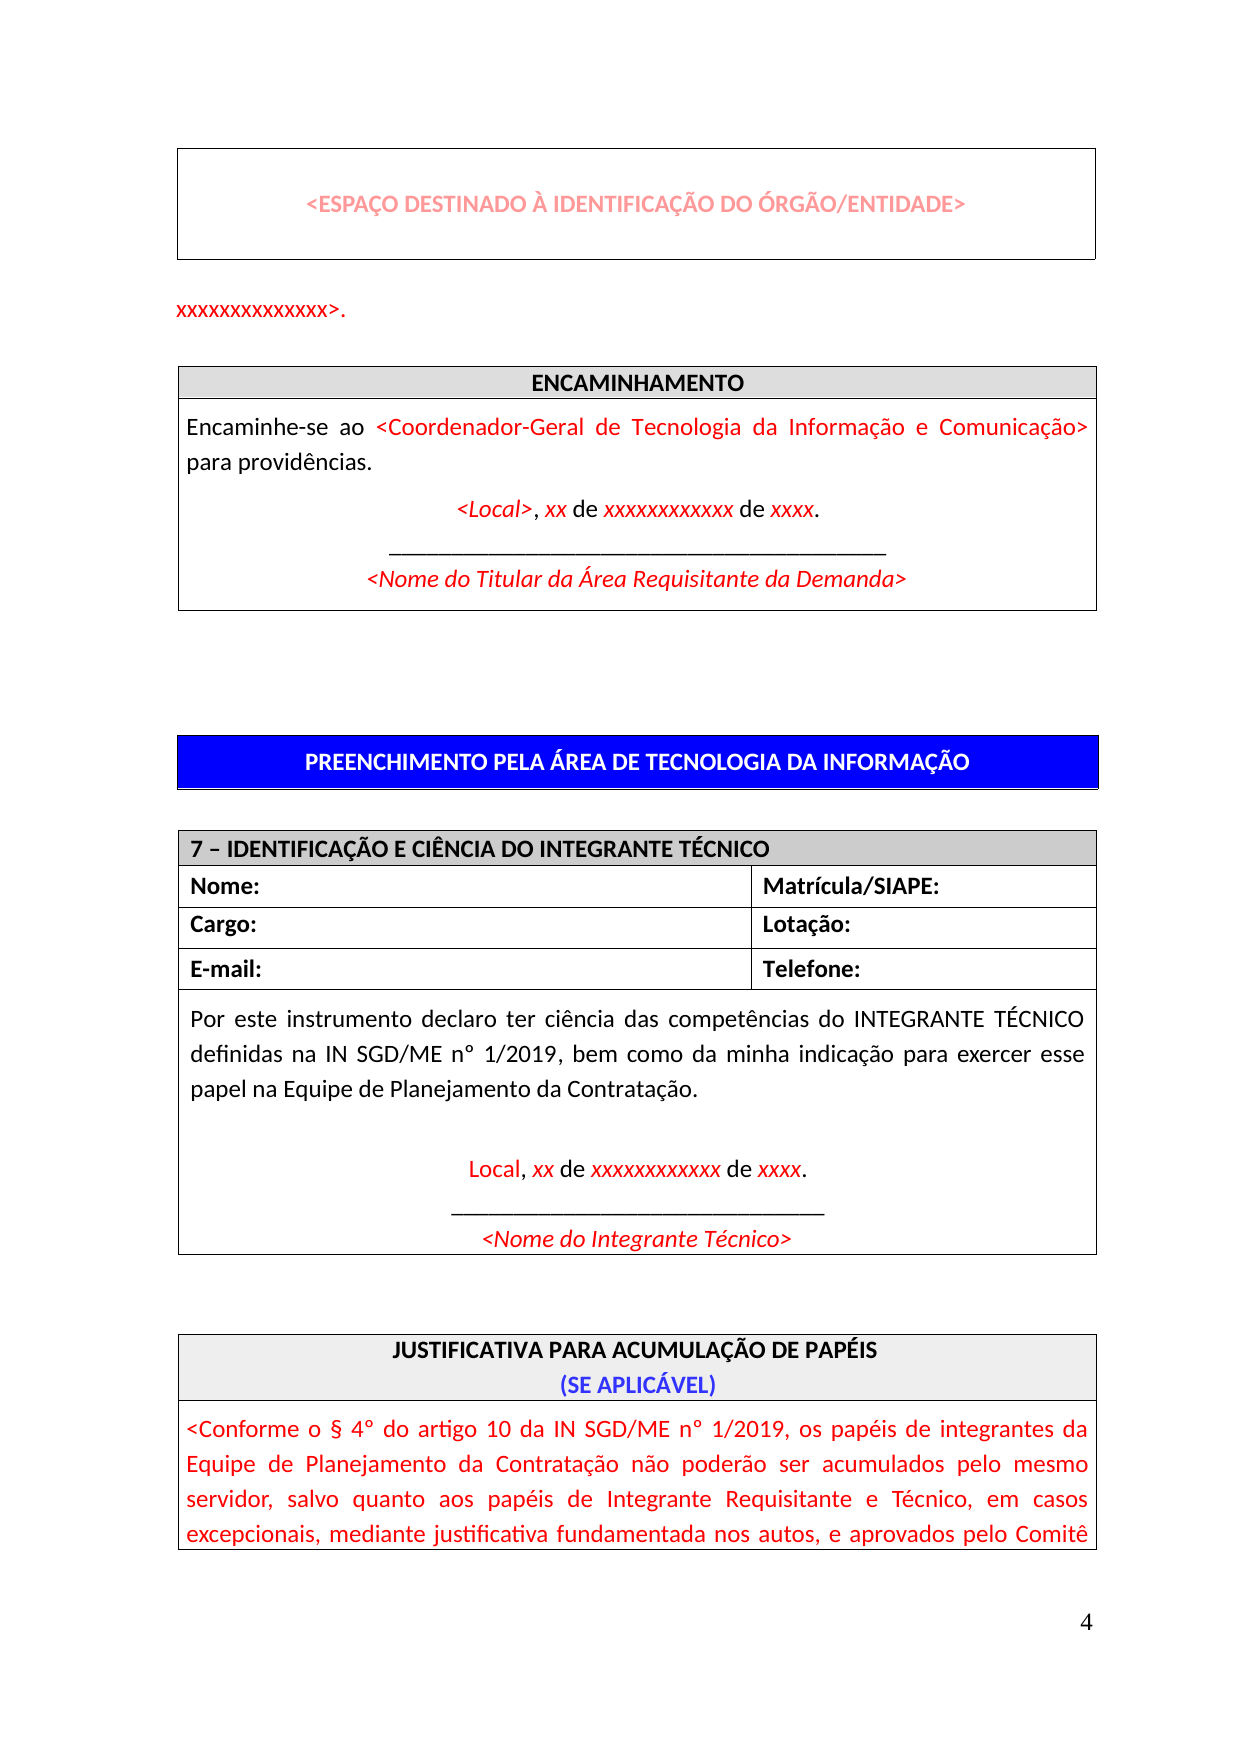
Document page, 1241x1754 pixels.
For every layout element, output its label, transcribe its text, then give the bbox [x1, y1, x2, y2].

text xxxxxxxxxxxxxx>. [176, 293, 1093, 323]
table_cell Por este instrumento declaro ter ciência das competências do INTEGRANTE TÉCNICO definidas na IN SGD/ME nº 1/2019, bem como da minha indicação para exercer esse papel na Equipe de Planejamento da Contratação. Local, xx de xxxxxxxxxxxx de xxxx. ______________________________ <Nome do Integrante Técnico> [179, 990, 1096, 1254]
table_header ENCAMINHAMENTO [179, 367, 1096, 397]
table_cell E-mail: [179, 949, 751, 989]
table_cell Matrícula/SIAPE: [752, 866, 1096, 907]
table_header JUSTIFICATIVA PARA ACUMULAÇÃO DE PAPÉIS (SE APLICÁVEL) [179, 1335, 1096, 1400]
table_cell <Conforme o § 4º do artigo 10 da IN SGD/ME nº 1/2019, os papéis de integrantes da Equipe de Planejamento da Contratação não poderão ser acumulados pelo mesmo servidor, salvo quanto aos papéis de Integrante Requisitante e Técnico, em casos excepcionais, mediante justificativa fundamentada nos autos, e aprovados pelo Comitê [179, 1401, 1096, 1549]
table_cell Lotação: [752, 908, 1096, 948]
table_cell Nome: [179, 866, 751, 907]
table_cell Encaminhe-se ao <Coordenador-Geral de Tecnologia da Informação e Comunicação> para providências. <Local>, xx de xxxxxxxxxxxx de xxxx. ________________________________________ <Nome do Titular da Área Requisitante da Demanda> [179, 399, 1096, 610]
table_header PREENCHIMENTO PELA ÁREA DE TECNOLOGIA DA INFORMAÇÃO [178, 736, 1098, 788]
table_cell Cargo: [179, 908, 751, 948]
table_cell Telefone: [752, 949, 1096, 989]
table_header 7 – IDENTIFICAÇÃO E CIÊNCIA DO INTEGRANTE TÉCNICO [179, 831, 1096, 865]
